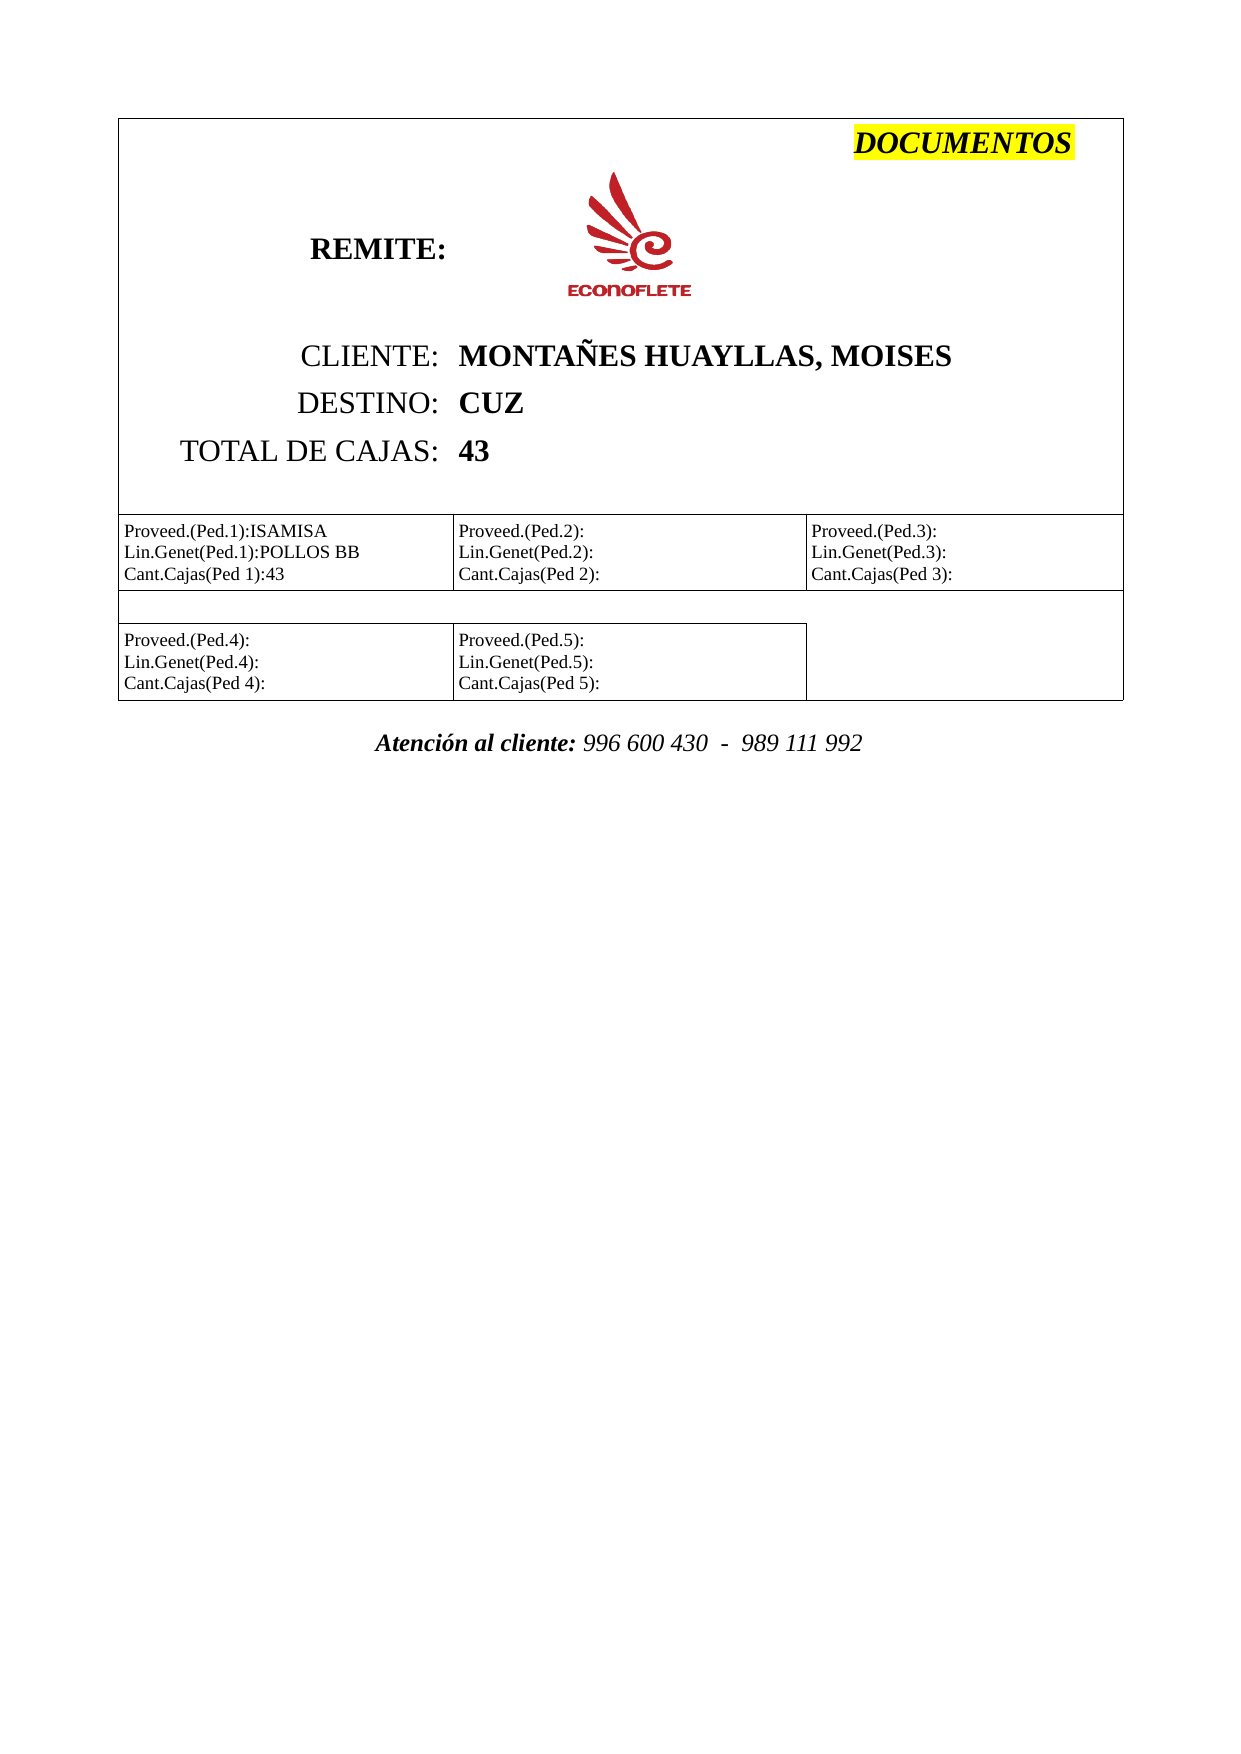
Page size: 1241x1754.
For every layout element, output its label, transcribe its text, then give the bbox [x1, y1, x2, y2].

text Atención al cliente: 996 600 430 - 989 111 992 [118, 728, 1122, 757]
table_cell [806, 591, 1123, 623]
table_cell CUZ [453, 379, 806, 426]
table_cell 43 [453, 426, 1123, 474]
table_header DOCUMENTOS [806, 119, 1123, 166]
table_cell [453, 166, 806, 332]
table_cell [807, 623, 1123, 699]
table_cell [806, 379, 1123, 426]
table_cell [119, 474, 453, 514]
table_cell Proveed.(Ped.3): Lin.Genet(Ped.3): Cant.Cajas(Ped 3): [807, 515, 1123, 590]
table_cell TOTAL DE CAJAS: [119, 426, 453, 474]
table_header [119, 119, 453, 166]
table_cell CLIENTE: [119, 332, 453, 379]
table_cell [119, 591, 453, 623]
table_cell REMITE: [119, 166, 453, 332]
table_header [453, 119, 806, 166]
table_cell Proveed.(Ped.2): Lin.Genet(Ped.2): Cant.Cajas(Ped 2): [454, 515, 806, 590]
table_cell Proveed.(Ped.5): Lin.Genet(Ped.5): Cant.Cajas(Ped 5): [454, 624, 806, 699]
table_cell Proveed.(Ped.4): Lin.Genet(Ped.4): Cant.Cajas(Ped 4): [119, 624, 453, 699]
table_cell [806, 474, 1123, 514]
picture [552, 171, 707, 297]
table_cell Proveed.(Ped.1):ISAMISA Lin.Genet(Ped.1):POLLOS BB Cant.Cajas(Ped 1):43 [119, 515, 453, 590]
table_cell [453, 474, 806, 514]
table_cell [453, 591, 806, 623]
table_cell [806, 166, 1123, 332]
table_cell MONTAÑES HUAYLLAS, MOISES [453, 332, 1123, 379]
table_cell DESTINO: [119, 379, 453, 426]
